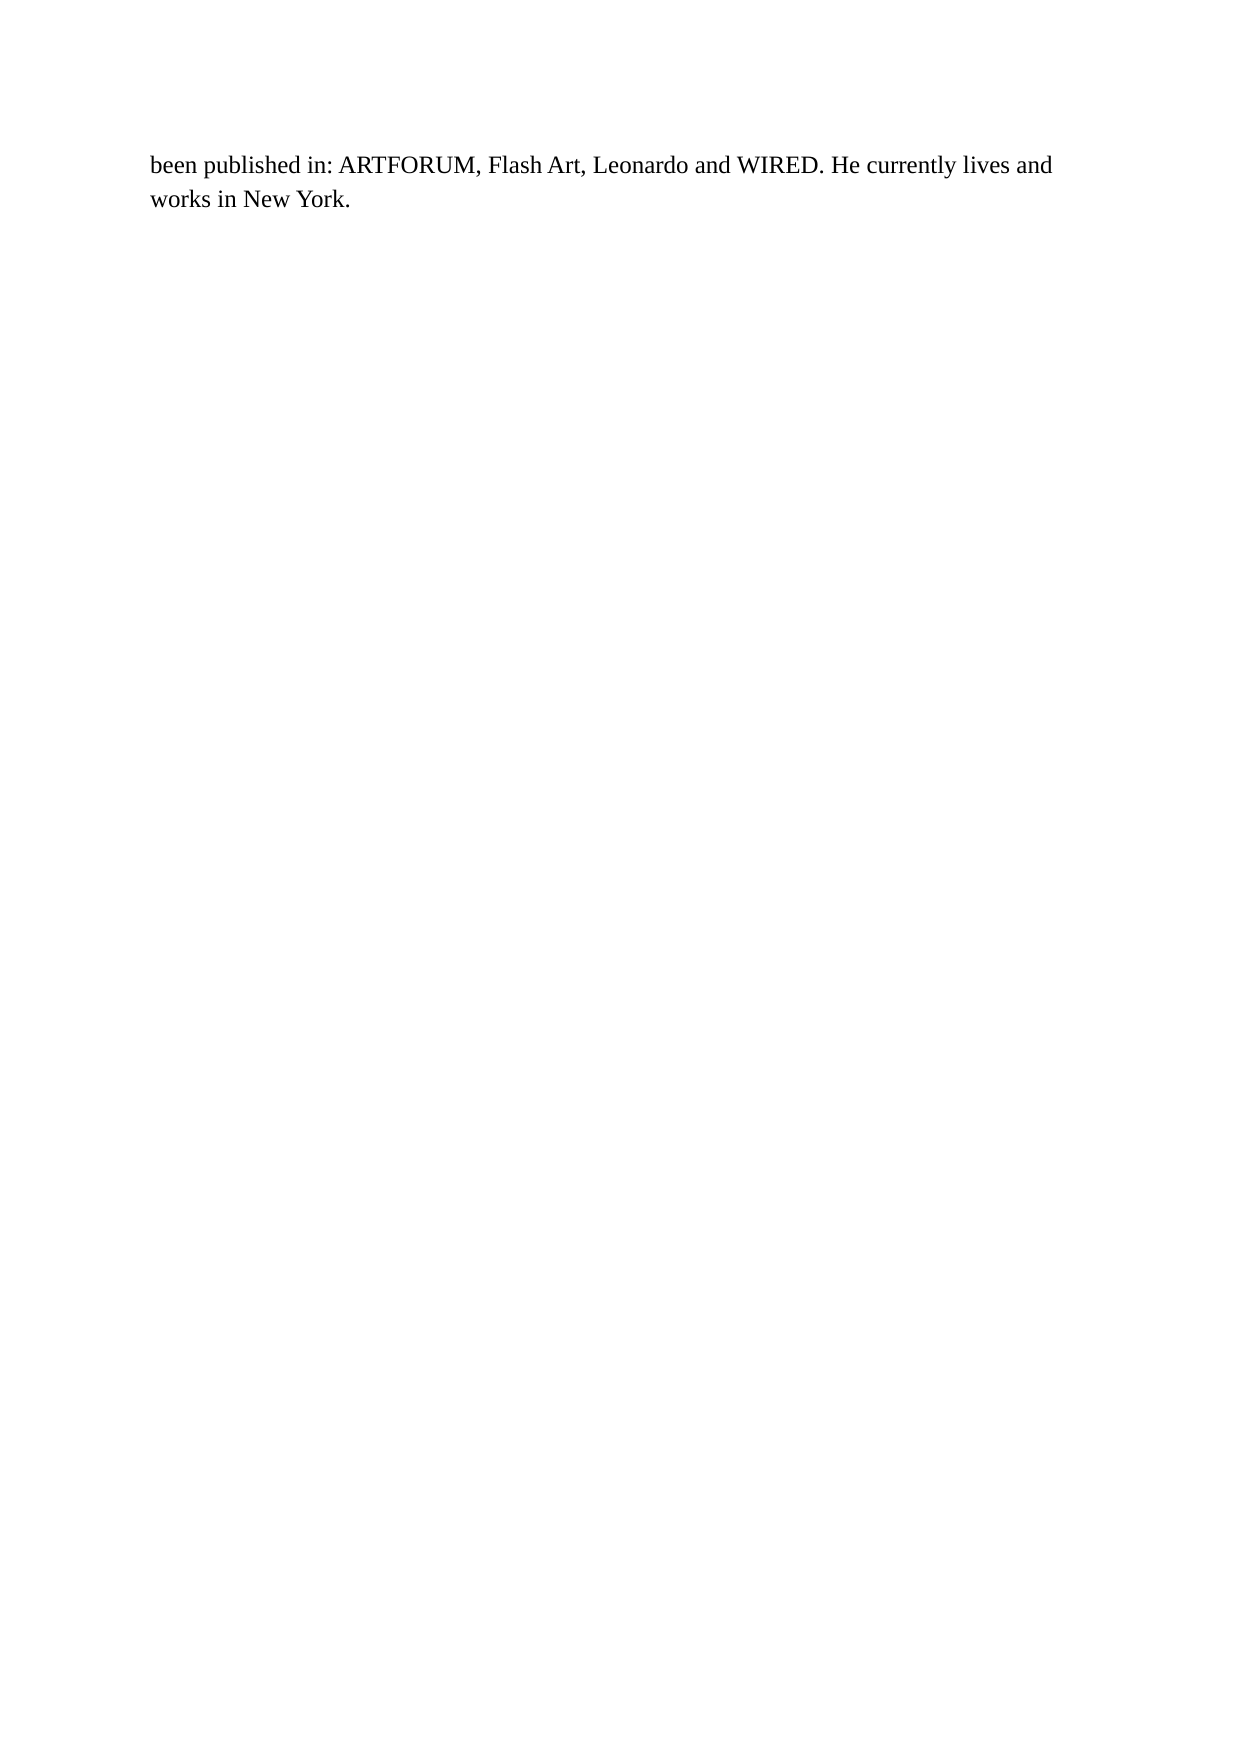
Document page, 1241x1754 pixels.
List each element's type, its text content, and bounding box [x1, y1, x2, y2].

text been published in: ARTFORUM, Flash Art, Leonardo and WIRED. He currently lives and works in New York. [150, 150, 1090, 213]
